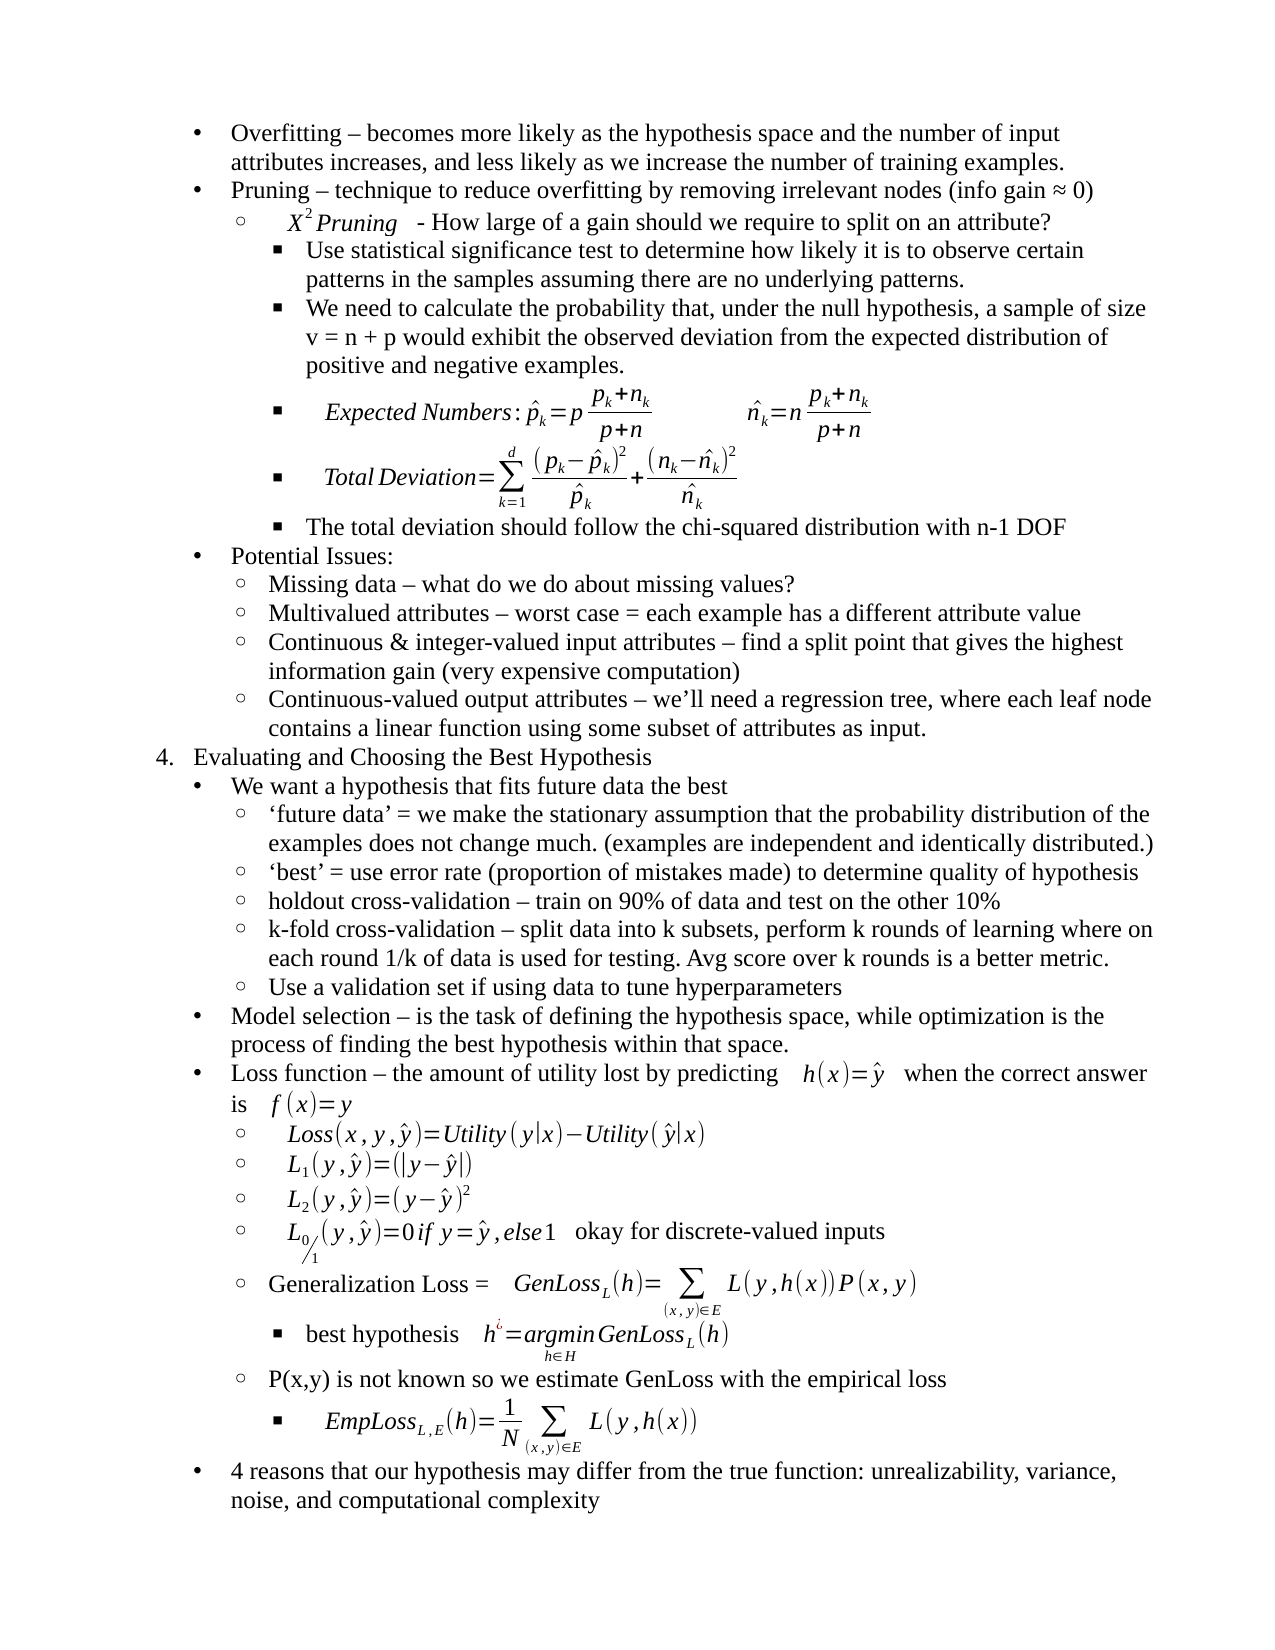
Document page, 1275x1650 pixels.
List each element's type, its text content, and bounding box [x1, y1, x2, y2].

list ‘best’ = use error rate (proportion of mistakes made) to determine quality of hypothesis [231, 857, 1157, 886]
list Loss function – the amount of utility lost by predicting when the correct answer is [193, 1058, 1157, 1119]
list Use statistical significance test to determine how likely it is to observe certain patterns in the samples assuming there are no underlying patterns. [268, 236, 1157, 293]
list k-fold cross-validation – split data into k subsets, perform k rounds of learning where on each round 1/k of data is used for testing. Avg score over k rounds is a better metric. [231, 914, 1157, 972]
list Potential Issues: [193, 541, 1157, 569]
list Overfitting – becomes more likely as the hypothesis space and the number of input attributes increases, and less likely as we increase the number of training examples. [193, 118, 1157, 176]
list The total deviation should follow the chi-squared distribution with n-1 DOF [268, 512, 1157, 541]
list Missing data – what do we do about missing values? [231, 569, 1157, 598]
list Model selection – is the task of defining the hypothesis space, while optimization is the process of finding the best hypothesis within that space. [193, 1001, 1157, 1058]
list Pruning – technique to reduce overfitting by removing irrelevant nodes (info gain ≈ 0) [193, 176, 1157, 204]
list ‘future data’ = we make the stationary assumption that the probability distribution of the examples does not change much. (examples are independent and identically distributed.) [231, 799, 1157, 857]
list P(x,y) is not known so we estimate GenLoss with the empirical loss [231, 1364, 1157, 1393]
list - How large of a gain should we require to split on an attribute? [231, 204, 1157, 236]
list okay for discrete-valued inputs [231, 1216, 1157, 1267]
list Use a validation set if using data to tune hyperparameters [231, 972, 1157, 1001]
list Continuous-valued output attributes – we’ll need a regression tree, where each leaf node contains a linear function using some subset of attributes as input. [231, 684, 1157, 742]
list 4 reasons that our hypothesis may differ from the true function: unrealizability, variance, noise, and computational complexity [193, 1456, 1157, 1514]
list We need to calculate the probability that, under the null hypothesis, a sample of size v = n + p would exhibit the observed deviation from the expected distribution of positive and negative examples. [268, 293, 1157, 379]
list Generalization Loss = [231, 1267, 1157, 1319]
list Evaluating and Choosing the Best Hypothesis [156, 742, 1157, 771]
list holdout cross-validation – train on 90% of data and test on the other 10% [231, 886, 1157, 914]
list We want a hypothesis that fits future data the best [193, 771, 1157, 799]
list Multivalued attributes – worst case = each example has a different attribute value [231, 598, 1157, 627]
list Continuous & integer-valued input attributes – find a split point that gives the highest information gain (very expensive computation) [231, 627, 1157, 684]
list best hypothesis [268, 1319, 1157, 1364]
